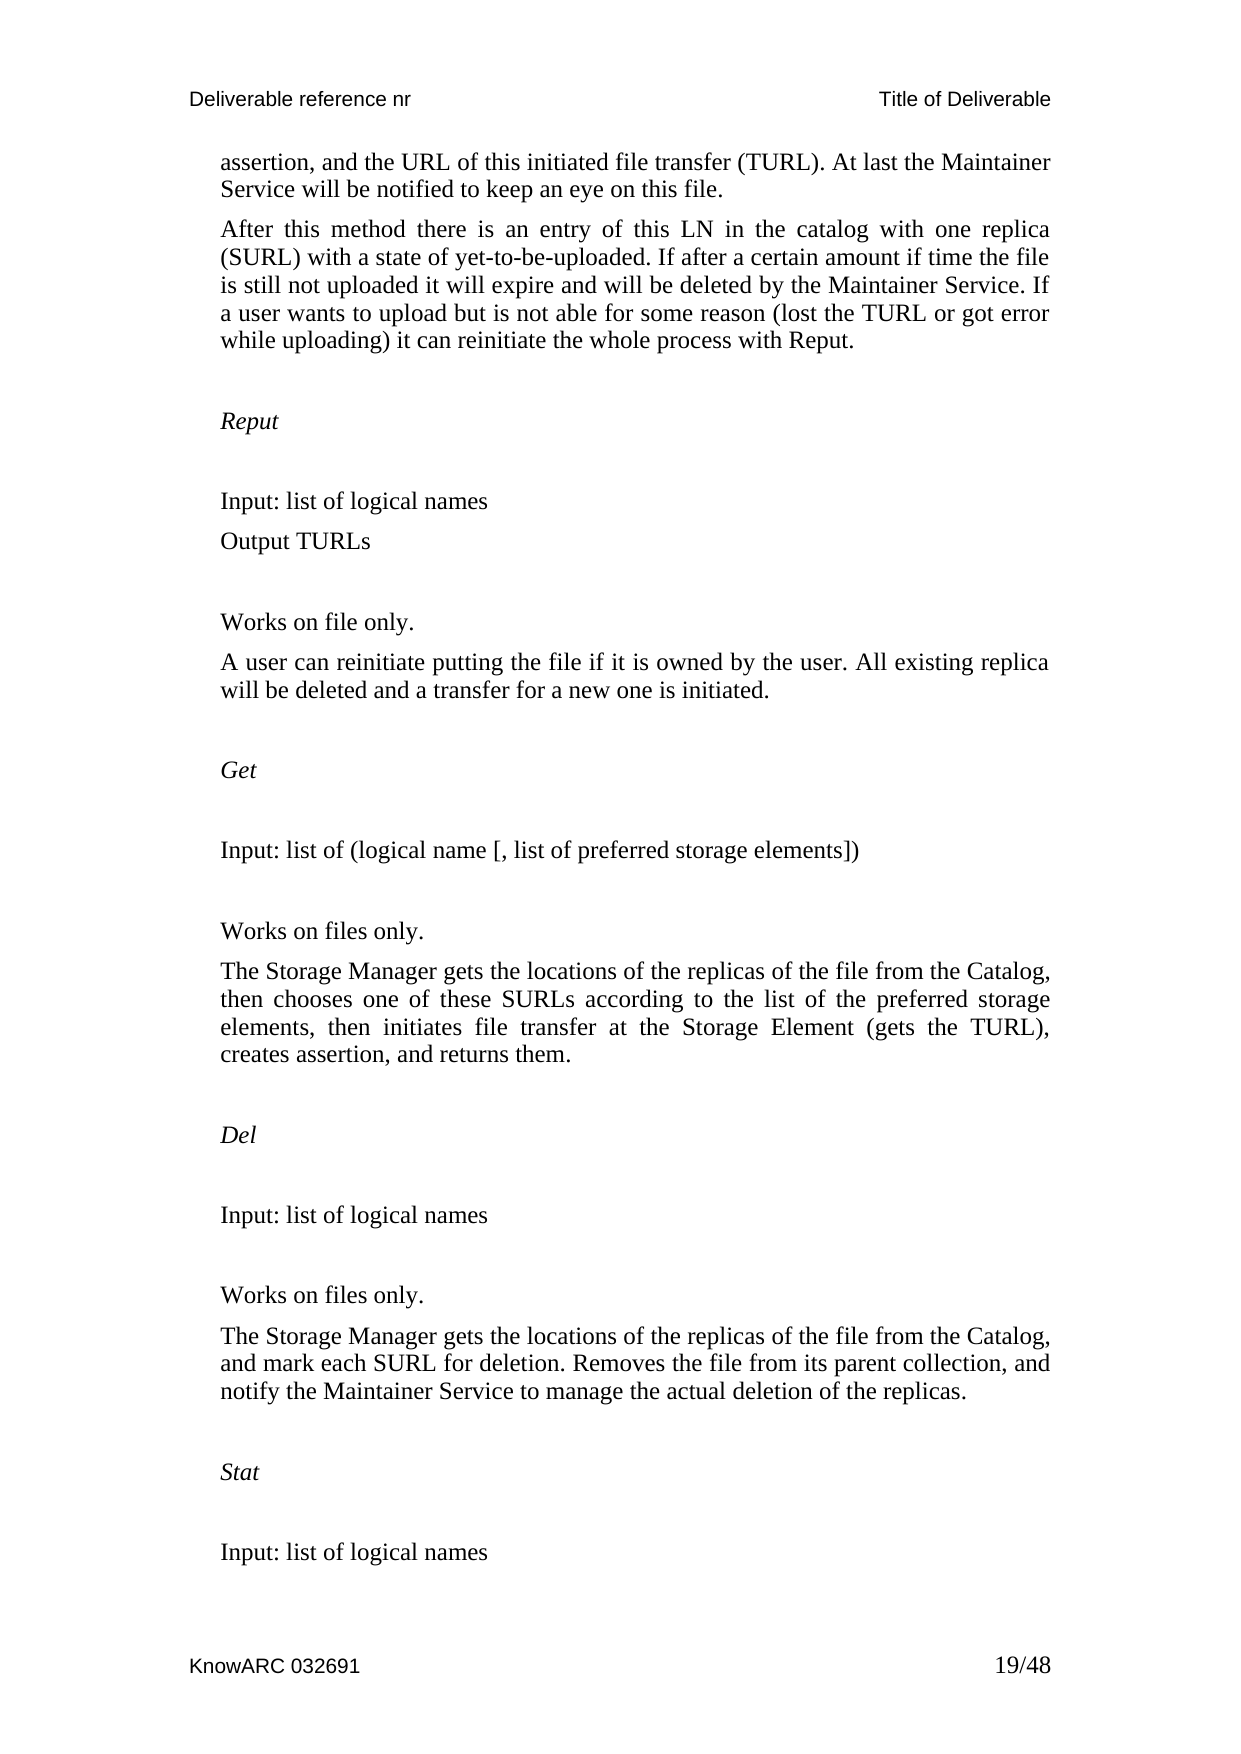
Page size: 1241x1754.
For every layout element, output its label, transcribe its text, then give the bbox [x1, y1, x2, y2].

text Input: list of logical names [220, 487, 1051, 515]
text Get [220, 756, 1051, 784]
text The Storage Manager gets the locations of the replicas of the file from the Catalog, then chooses one of these SURLs according to the list of the preferred storage elements, then initiates file transfer at the Storage Element (gets the TURL), creates assertion, and returns them. [220, 957, 1051, 1068]
text Del [220, 1121, 1051, 1148]
text Stat [220, 1458, 1051, 1485]
text Works on file only. [220, 608, 1051, 636]
text Works on files only. [220, 1282, 1051, 1309]
text Input: list of logical names [220, 1538, 1051, 1566]
text After this method there is an entry of this LN in the catalog with one replica (SURL) with a state of yet-to-be-uploaded. If after a certain amount if time the file is still not uploaded it will expire and will be deleted by the Maintainer Service. If a user wants to upload but is not able for some reason (lost the TURL or got error while uploading) it can reinitiate the whole process with Reput. [220, 216, 1051, 354]
text Works on files only. [220, 917, 1051, 945]
text The Storage Manager gets the locations of the replicas of the file from the Catalog, and mark each SURL for deletion. Removes the file from its parent collection, and notify the Maintainer Service to manage the actual deletion of the replicas. [220, 1322, 1051, 1405]
text assertion, and the URL of this initiated file transfer (TURL). At last the Maintainer Service will be notified to keep an eye on this file. [220, 148, 1051, 203]
text A user can reinitiate putting the file if it is owned by the user. All existing replica will be deleted and a transfer for a new one is initiated. [220, 648, 1051, 703]
text Input: list of (logical name [, list of preferred storage elements]) [220, 837, 1051, 864]
text Input: list of logical names [220, 1201, 1051, 1229]
text Reput [220, 407, 1051, 434]
text Output TURLs [220, 527, 1051, 555]
